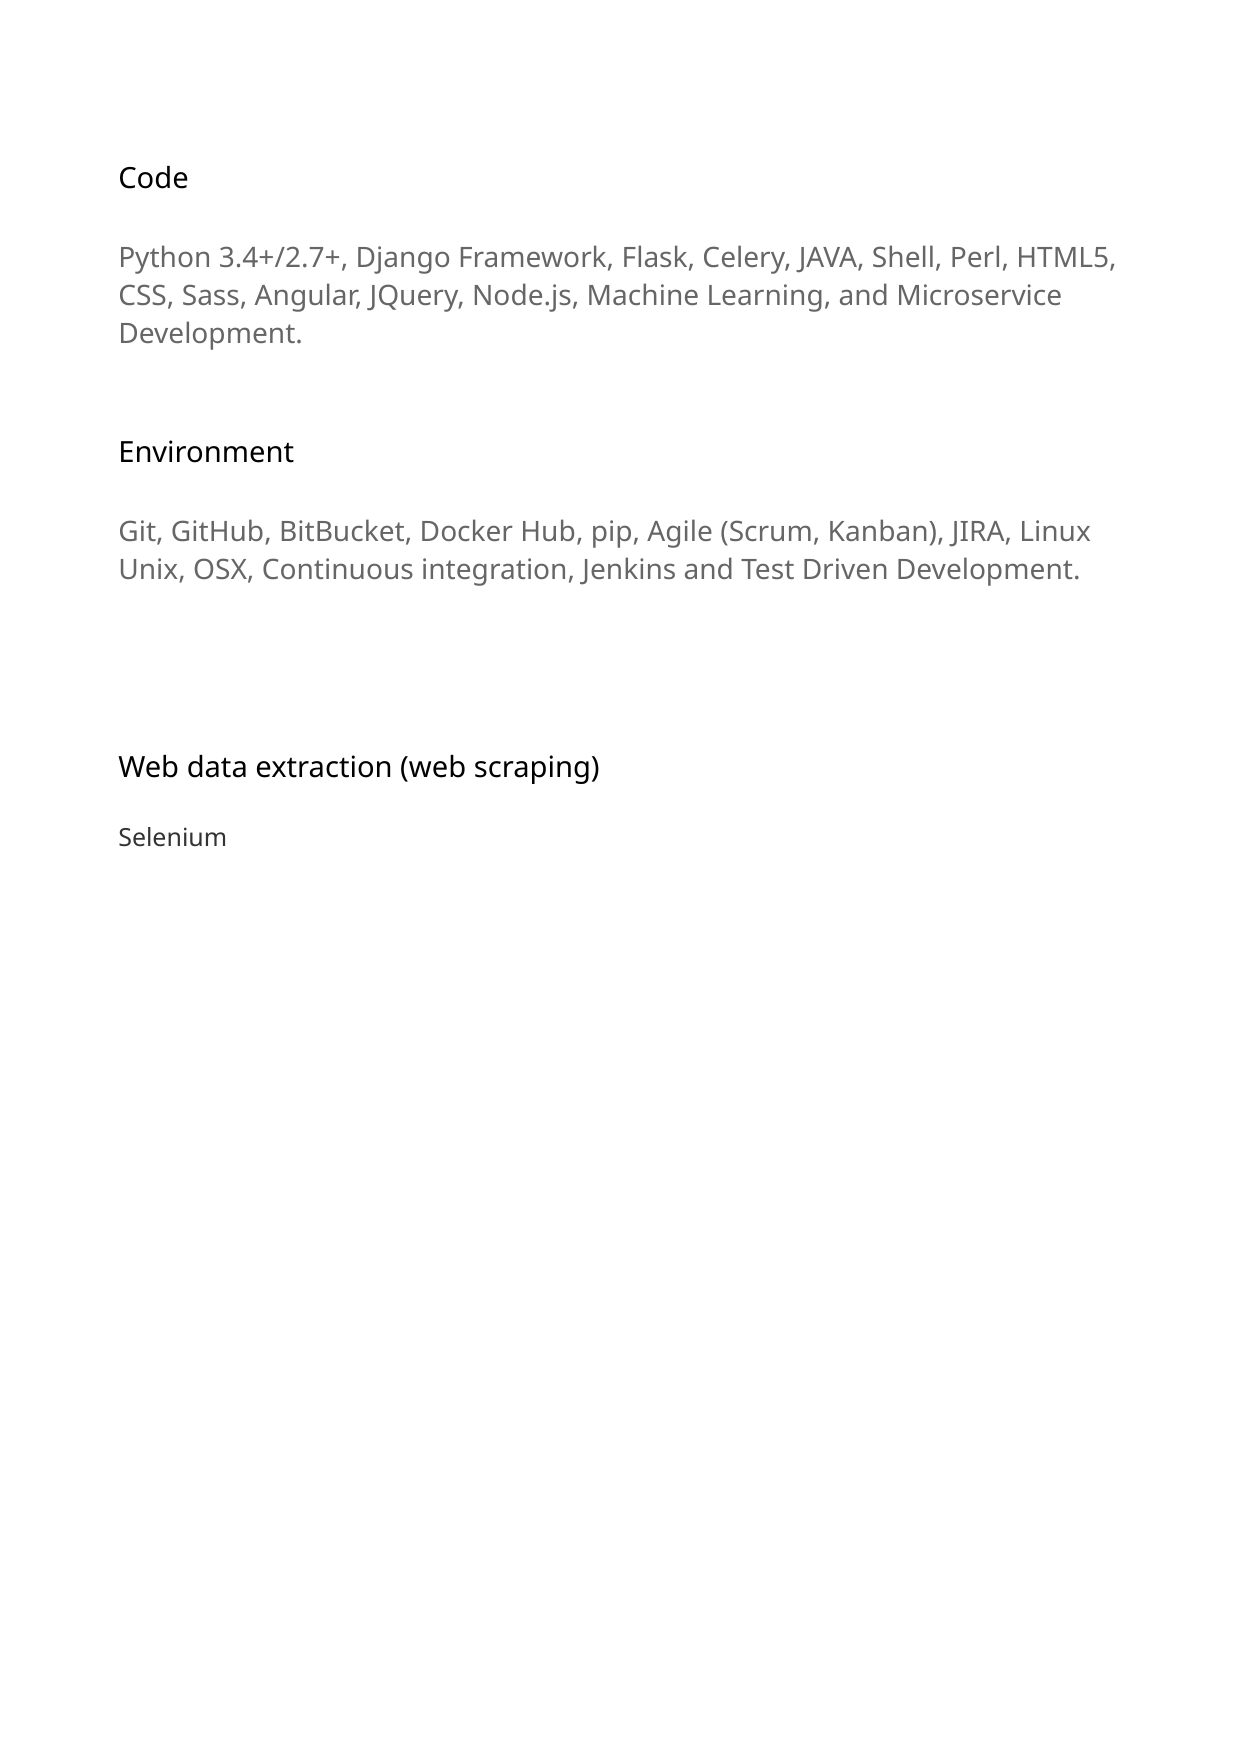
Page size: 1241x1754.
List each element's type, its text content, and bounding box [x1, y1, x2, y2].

text Selenium [118, 820, 1122, 854]
text Web data extraction (web scraping) [118, 746, 1122, 786]
text Git, GitHub, BitBucket, Docker Hub, pip, Agile (Scrum, Kanban), JIRA, Linux Unix, OSX, Continuous integration, Jenkins and Test Driven Development. [118, 511, 1122, 588]
text Environment [118, 432, 1122, 471]
text Python 3.4+/2.7+, Django Framework, Flask, Celery, JAVA, Shell, Perl, HTML5, CSS, Sass, Angular, JQuery, Node.js, Machine Learning, and Microservice Development. [118, 237, 1122, 352]
text Code [118, 158, 1122, 197]
